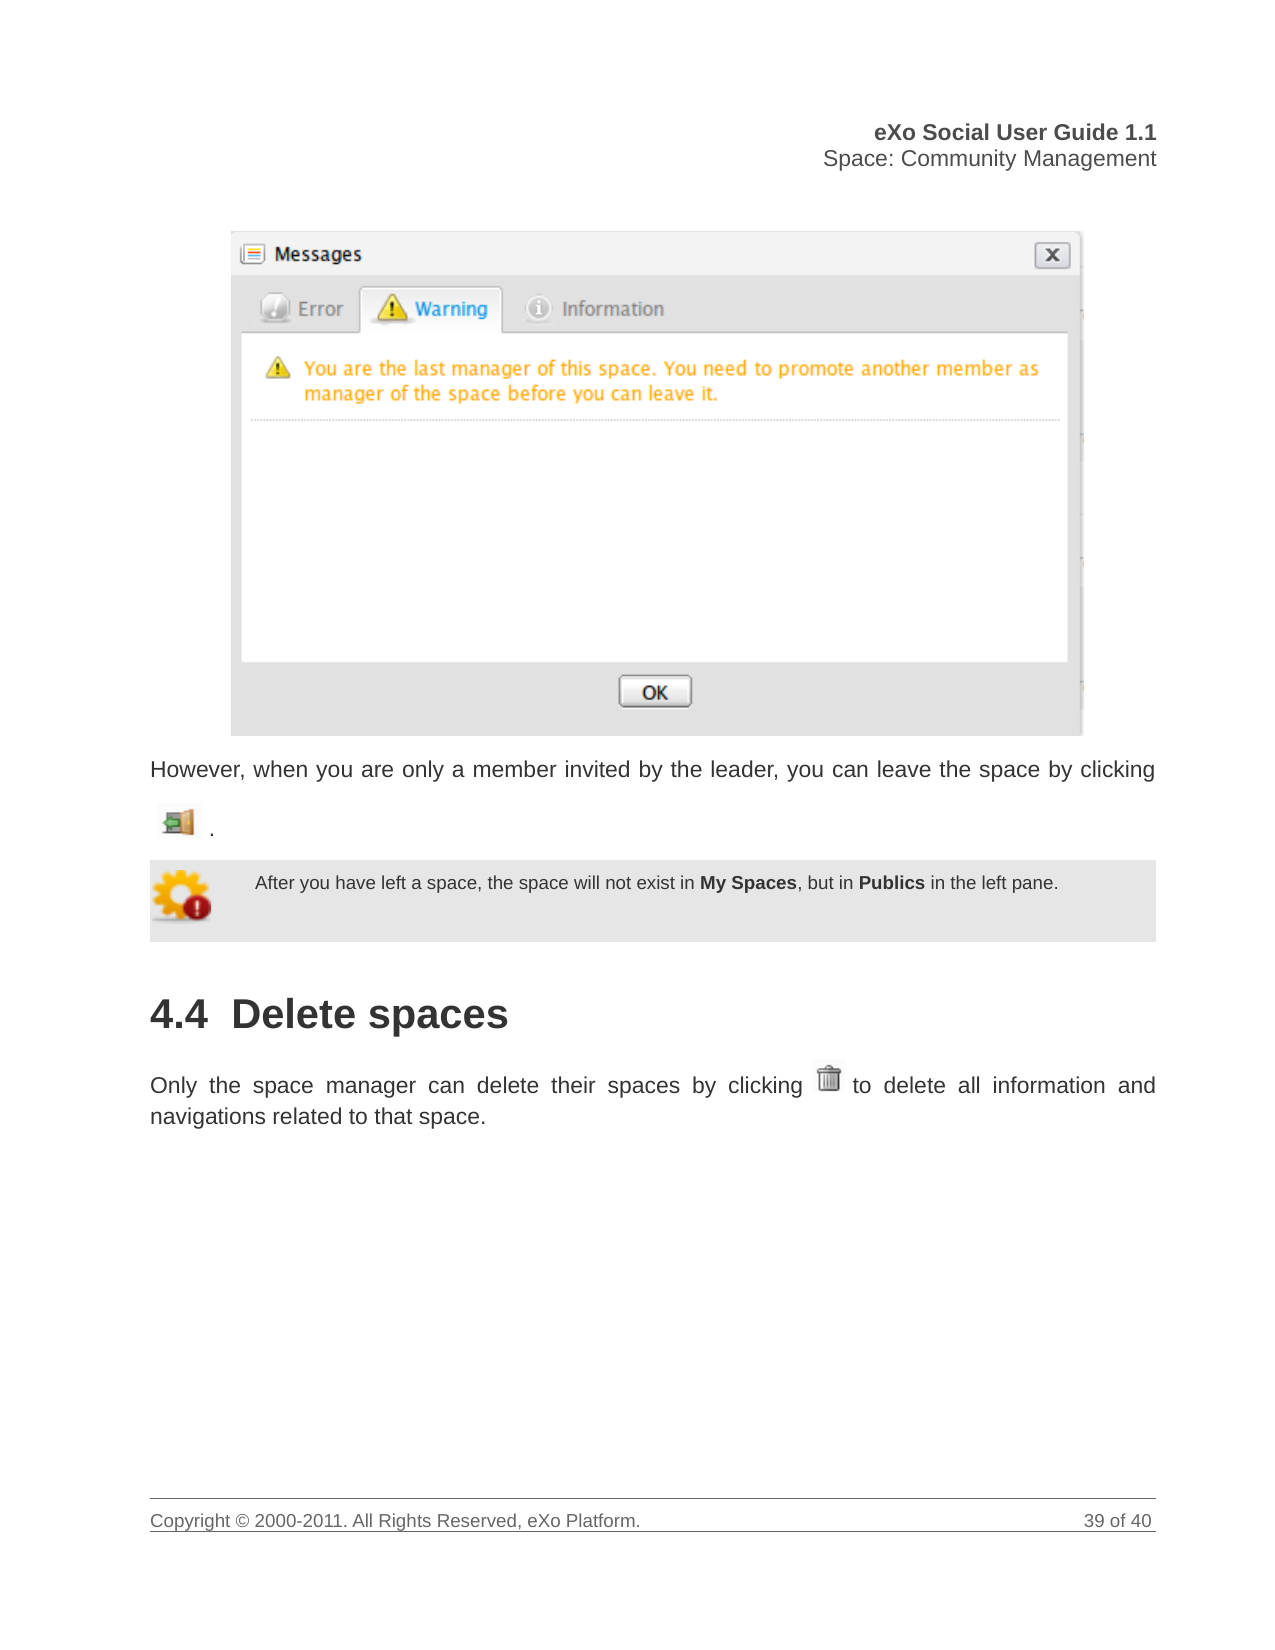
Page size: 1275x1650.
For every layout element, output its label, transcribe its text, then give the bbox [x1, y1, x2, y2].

table_header [150, 860, 234, 942]
picture [231, 231, 1085, 736]
table_header After you have left a space, the space will not exist in My Spaces, but in Publics in the left pane. [234, 860, 1156, 942]
subtitle Delete spaces [150, 989, 1156, 1037]
text However, when you are only a member invited by the leader, you can leave the space by clicking. [150, 756, 1156, 847]
picture [157, 803, 202, 840]
picture [811, 1059, 846, 1096]
text Only the space manager can delete their spaces by clickingto delete all information and navigations related to that space. [150, 1052, 1156, 1129]
picture [151, 870, 212, 924]
